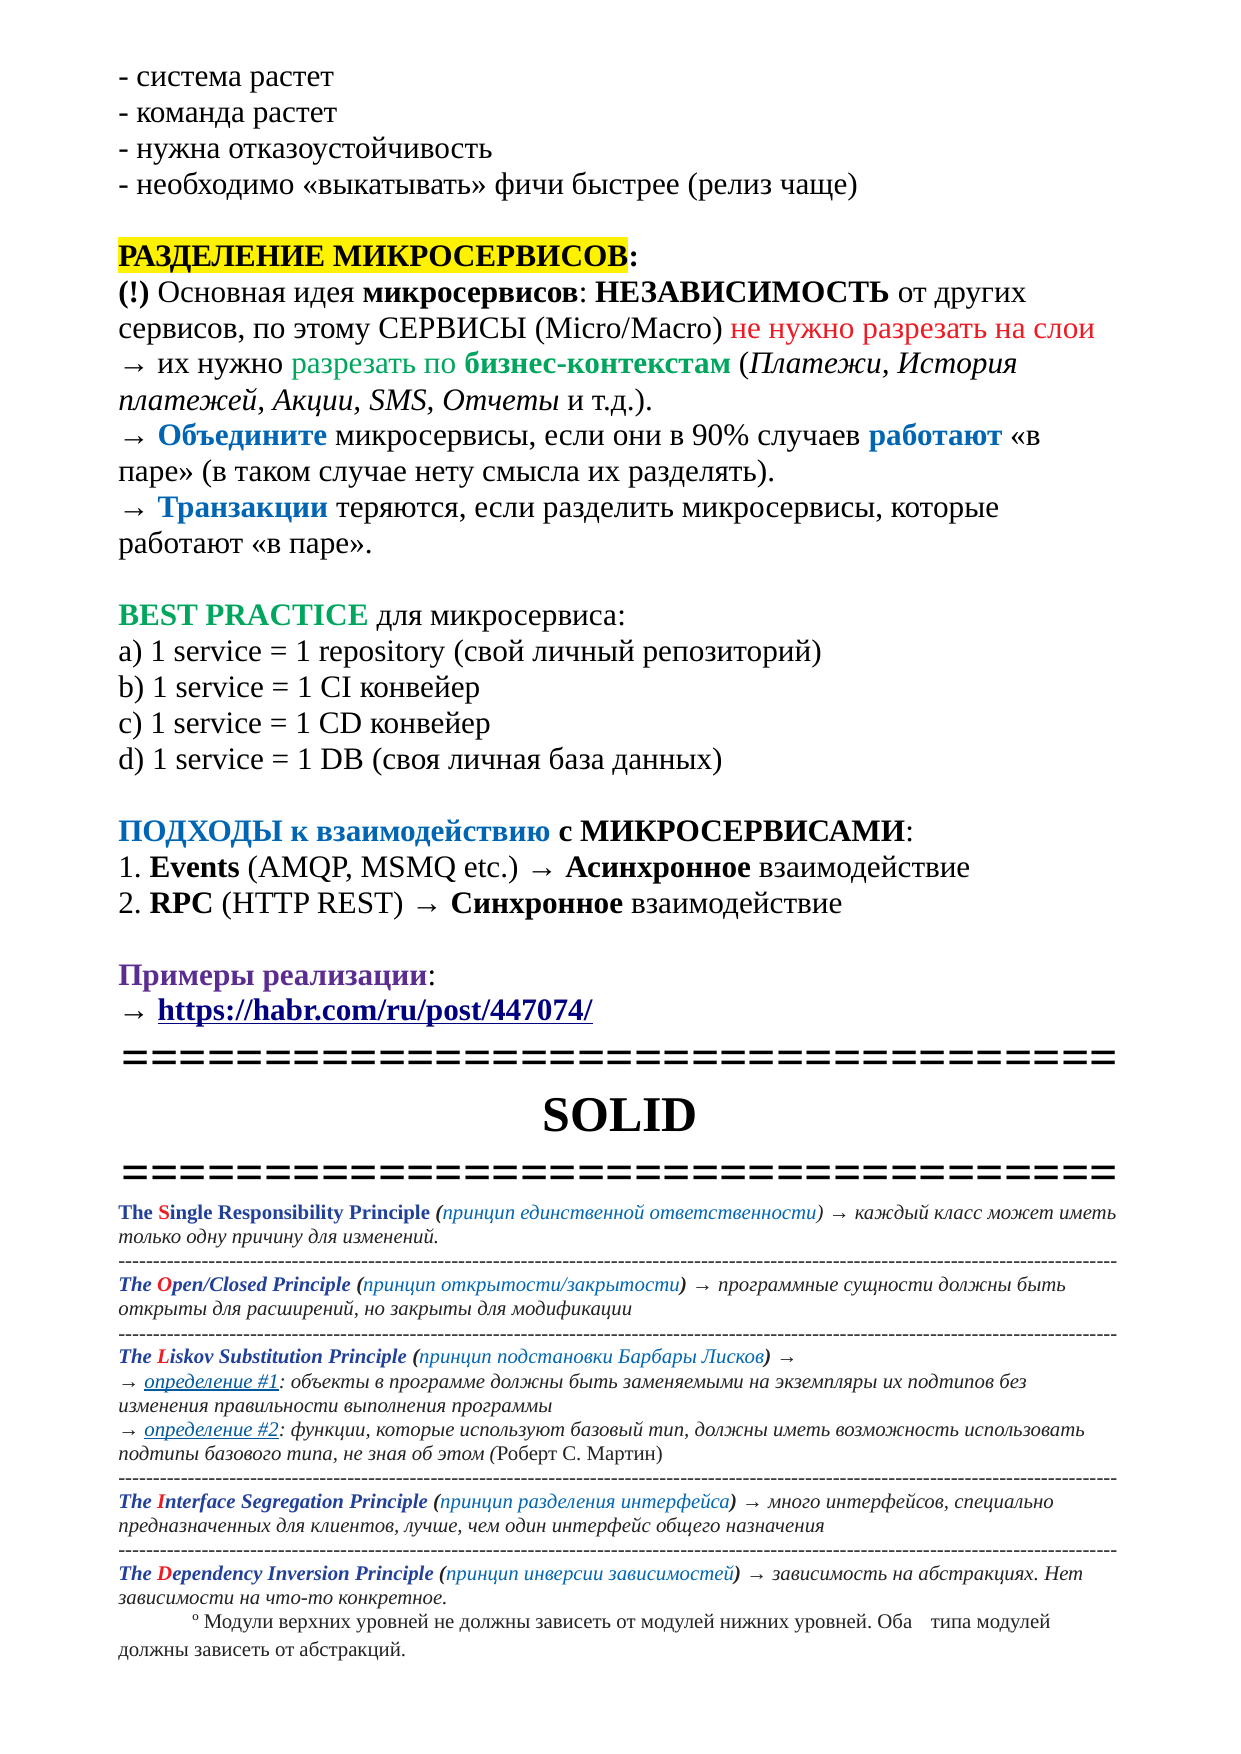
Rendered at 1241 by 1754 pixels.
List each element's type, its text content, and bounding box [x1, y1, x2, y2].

text º Модули верхних уровней не должны зависеть от модулей нижних уровней. Оба типа модулей должны зависеть от абстракций. [118, 1609, 1122, 1661]
subtitle ------------------------------------------------------------------------------------------------------------------------------------------------ [118, 1320, 1122, 1344]
text a) 1 service = 1 repository (свой личный репозиторий) [118, 632, 1122, 668]
text SOLID [118, 1085, 1122, 1143]
text Примеры реализации: → https://habr.com/ru/post/447074/ [118, 956, 1122, 1028]
text =================================== [118, 1028, 1122, 1085]
text BEST PRACTICE для микросервиса: [118, 596, 1122, 632]
text - необходимо «выкатывать» фичи быстрее (релиз чаще) [118, 165, 1122, 201]
text - нужна отказоустойчивость [118, 129, 1122, 165]
text c) 1 service = 1 CD конвейер [118, 704, 1122, 740]
subtitle ------------------------------------------------------------------------------------------------------------------------------------------------ [118, 1465, 1122, 1489]
subtitle The Dependency Inversion Principle (принцип инверсии зависимостей) → зависимость на абстракциях. Нет зависимости на что-то конкретное. [118, 1561, 1122, 1609]
text - команда растет [118, 93, 1122, 129]
subtitle The Single Responsibility Principle (принцип единственной ответственности) → каждый класс может иметь только одну причину для изменений. [118, 1200, 1122, 1248]
text 1. Events (AMQP, MSMQ etc.) → Асинхронное взаимодействие [118, 848, 1122, 884]
text =================================== [118, 1143, 1122, 1200]
text 2. RPC (HTTP REST) → Синхронное взаимодействие [118, 884, 1122, 920]
text → Транзакции теряются, если разделить микросервисы, которые работают «в паре». [118, 488, 1122, 560]
subtitle The Interface Segregation Principle (принцип разделения интерфейса) → много интерфейсов, специально предназначенных для клиентов, лучше, чем один интерфейс общего назначения [118, 1489, 1122, 1537]
subtitle ------------------------------------------------------------------------------------------------------------------------------------------------ [118, 1537, 1122, 1561]
text - система растет [118, 57, 1122, 93]
subtitle ------------------------------------------------------------------------------------------------------------------------------------------------ [118, 1248, 1122, 1272]
text ПОДХОДЫ к взаимодействию с МИКРОСЕРВИСАМИ: [118, 812, 1122, 848]
subtitle The Liskov Substitution Principle (принцип подстановки Барбары Лисков) → [118, 1344, 1122, 1368]
text b) 1 service = 1 CI конвейер [118, 668, 1122, 704]
subtitle → определение #2: функции, которые используют базовый тип, должны иметь возможность использовать подтипы базового типа, не зная об этом (Роберт С. Мартин) [118, 1417, 1122, 1465]
text (!) Основная идея микросервисов: НЕЗАВИСИМОСТЬ от других сервисов, по этому СЕРВИСЫ (Micro/Macro) не нужно разрезать на слои → их нужно разрезать по бизнес-контекстам (Платежи, История платежей, Акции, SMS, Отчеты и т.д.). [118, 273, 1122, 417]
text РАЗДЕЛЕНИЕ МИКРОСЕРВИСОВ: [118, 237, 1122, 273]
subtitle The Open/Closed Principle (принцип открытости/закрытости) → программные сущности должны быть открыты для расширений, но закрыты для модификации [118, 1272, 1122, 1320]
subtitle → определение #1: объекты в программе должны быть заменяемыми на экземпляры их подтипов без изменения правильности выполнения программы [118, 1368, 1122, 1417]
text d) 1 service = 1 DB (своя личная база данных) [118, 740, 1122, 776]
text → Объедините микросервисы, если они в 90% случаев работают «в паре» (в таком случае нету смысла их разделять). [118, 417, 1122, 488]
